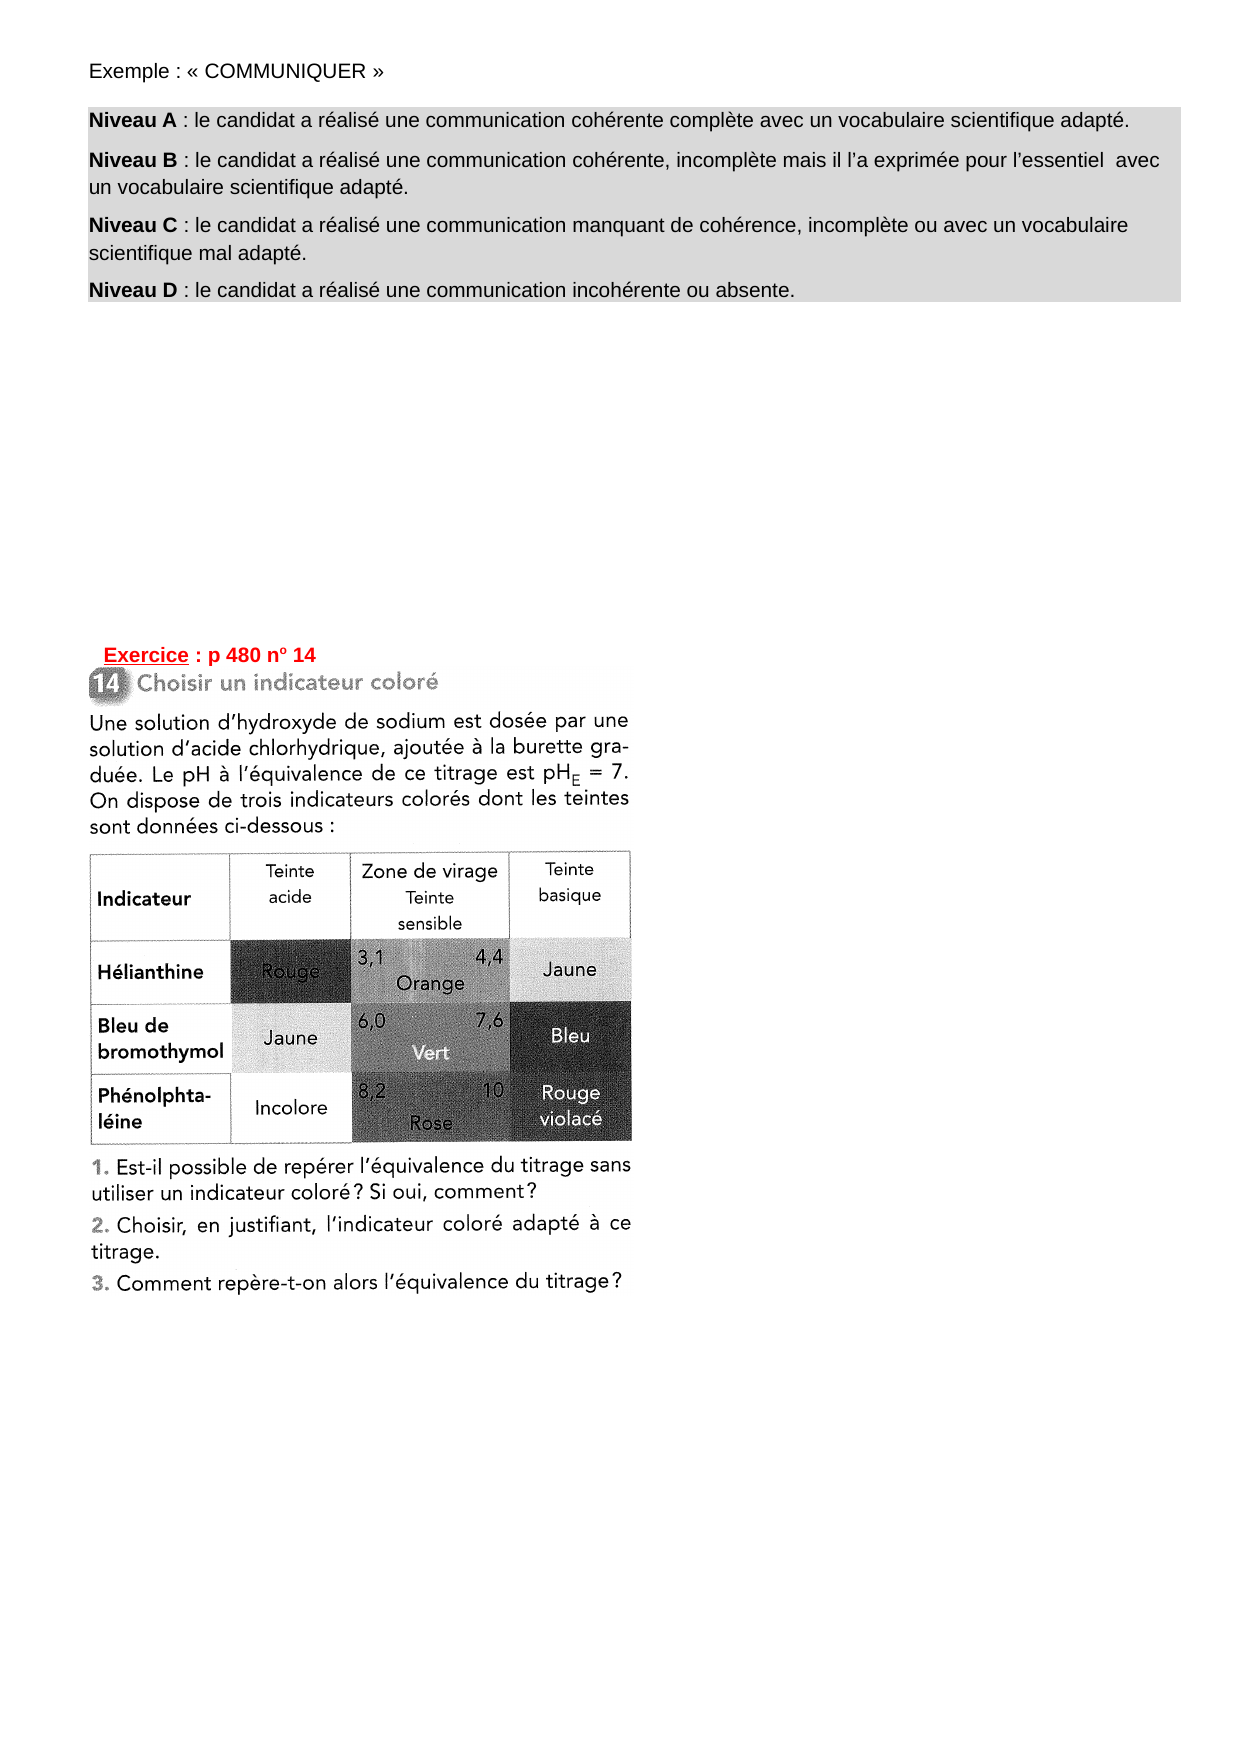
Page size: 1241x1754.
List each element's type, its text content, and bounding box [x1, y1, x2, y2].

text Exercice : p 480 no 14 [103, 643, 1181, 667]
text Exemple : « COMMUNIQUER » [88, 59, 1181, 83]
text Niveau A : le candidat a réalisé une communication cohérente complète avec un vocabulaire scientifique adapté. [88, 107, 1181, 131]
text Niveau C : le candidat a réalisé une communication manquant de cohérence, incomplète ou avec un vocabulaire scientifique mal adapté. [88, 213, 1181, 264]
text Niveau D : le candidat a réalisé une communication incohérente ou absente. [88, 278, 1181, 302]
text Niveau B : le candidat a réalisé une communication cohérente, incomplète mais il l’a exprimée pour l’essentiel avec un vocabulaire scientifique adapté. [88, 147, 1181, 199]
